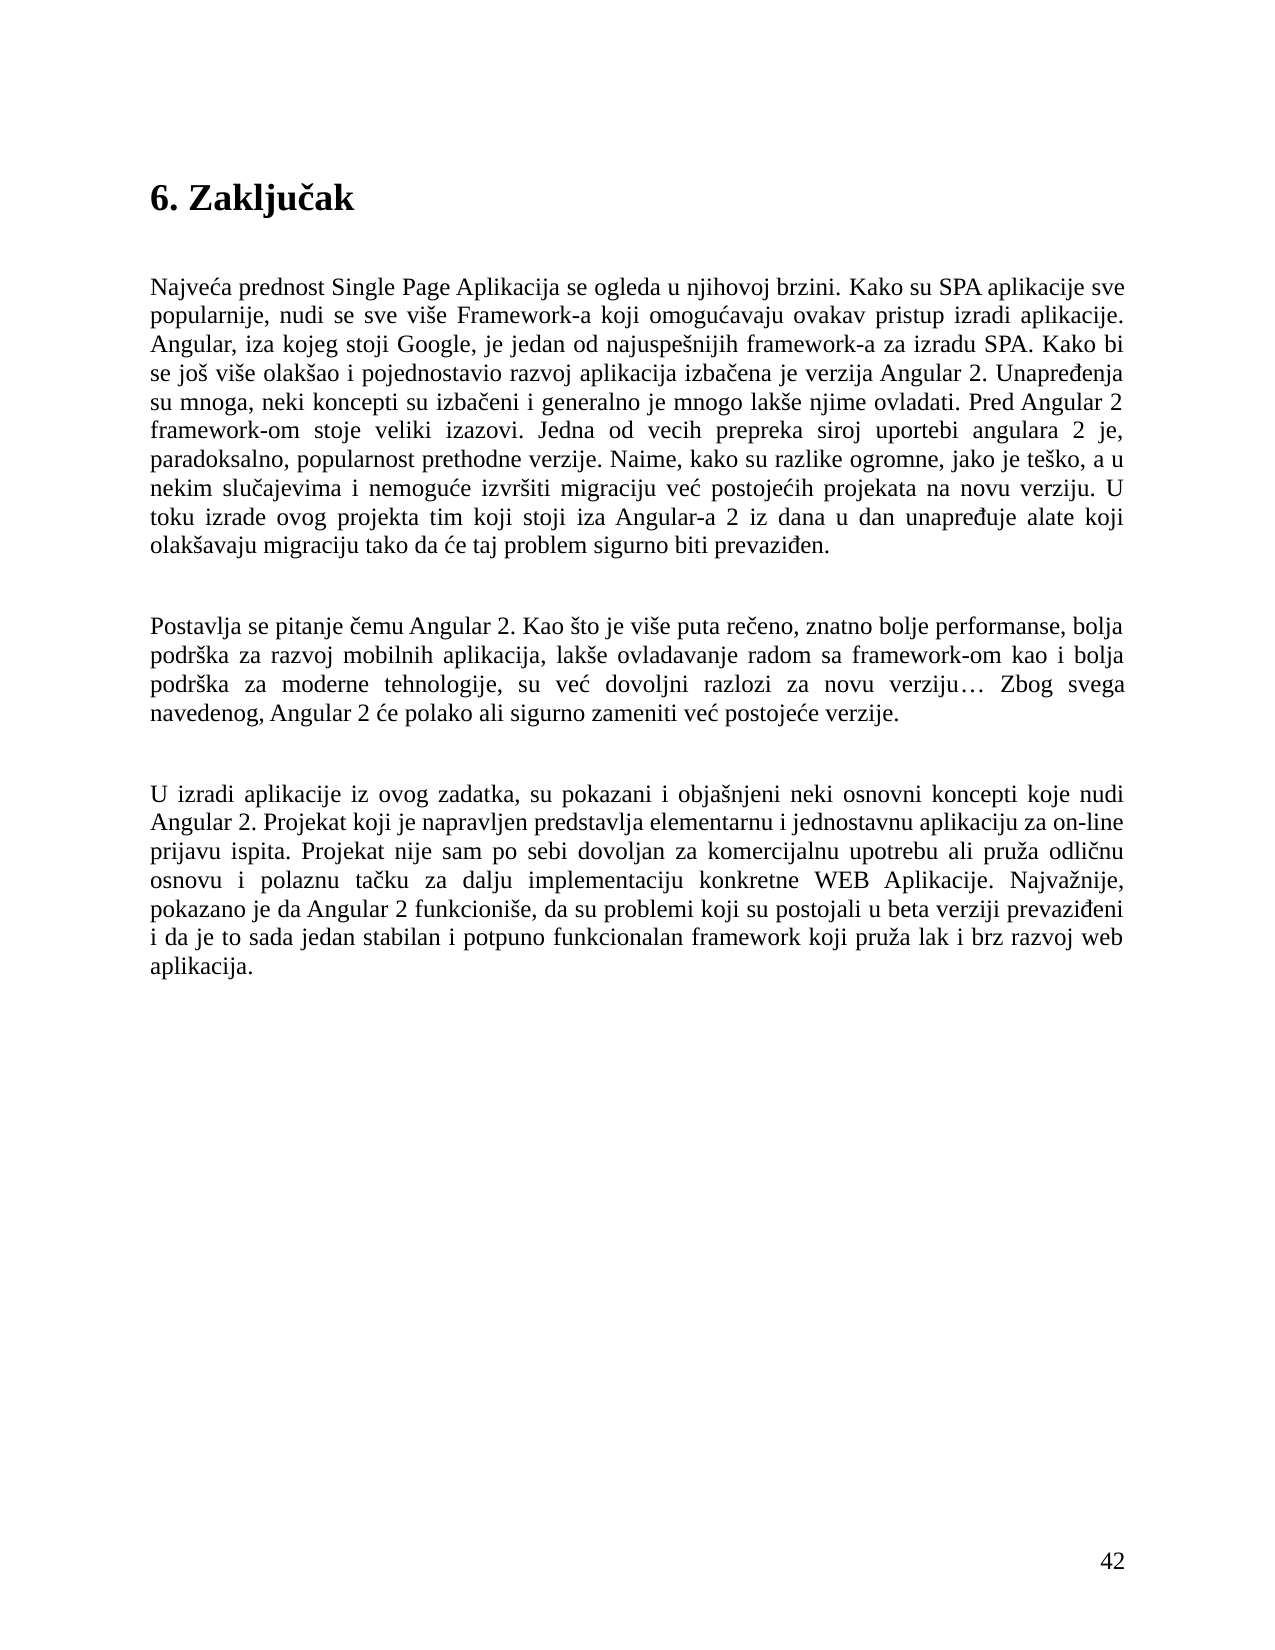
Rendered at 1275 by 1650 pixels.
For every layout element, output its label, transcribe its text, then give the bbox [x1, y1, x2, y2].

subtitle 6. Zaključak [150, 175, 1125, 219]
text Postavlja se pitanje čemu Angular 2. Kao što je više puta rečeno, znatno bolje performanse, bolja podrška za razvoj mobilnih aplikacija, lakše ovladavanje radom sa framework-om kao i bolja podrška za moderne tehnologije, su već dovoljni razlozi za novu verziju… Zbog svega navedenog, Angular 2 će polako ali sigurno zameniti već postojeće verzije. [150, 611, 1125, 726]
text Najveća prednost Single Page Aplikacija se ogleda u njihovoj brzini. Kako su SPA aplikacije sve popularnije, nudi se sve više Framework-a koji omogućavaju ovakav pristup izradi aplikacije. Angular, iza kojeg stoji Google, je jedan od najuspešnijih framework-a za izradu SPA. Kako bi se još više olakšao i pojednostavio razvoj aplikacija izbačena je verzija Angular 2. Unapređenja su mnoga, neki koncepti su izbačeni i generalno je mnogo lakše njime ovladati. Pred Angular 2 framework-om stoje veliki izazovi. Jedna od vecih prepreka siroj uportebi angulara 2 je, paradoksalno, popularnost prethodne verzije. Naime, kako su razlike ogromne, jako je teško, a u nekim slučajevima i nemoguće izvršiti migraciju već postojećih projekata na novu verziju. U toku izrade ovog projekta tim koji stoji iza Angular-a 2 iz dana u dan unapređuje alate koji olakšavaju migraciju tako da će taj problem sigurno biti prevaziđen. [150, 272, 1125, 559]
text U izradi aplikacije iz ovog zadatka, su pokazani i objašnjeni neki osnovni koncepti koje nudi Angular 2. Projekat koji je napravljen predstavlja elementarnu i jednostavnu aplikaciju za on-line prijavu ispita. Projekat nije sam po sebi dovoljan za komercijalnu upotrebu ali pruža odličnu osnovu i polaznu tačku za dalju implementaciju konkretne WEB Aplikacije. Najvažnije, pokazano je da Angular 2 funkcioniše, da su problemi koji su postojali u beta verziji prevaziđeni i da je to sada jedan stabilan i potpuno funkcionalan framework koji pruža lak i brz razvoj web aplikacija. [150, 779, 1125, 980]
